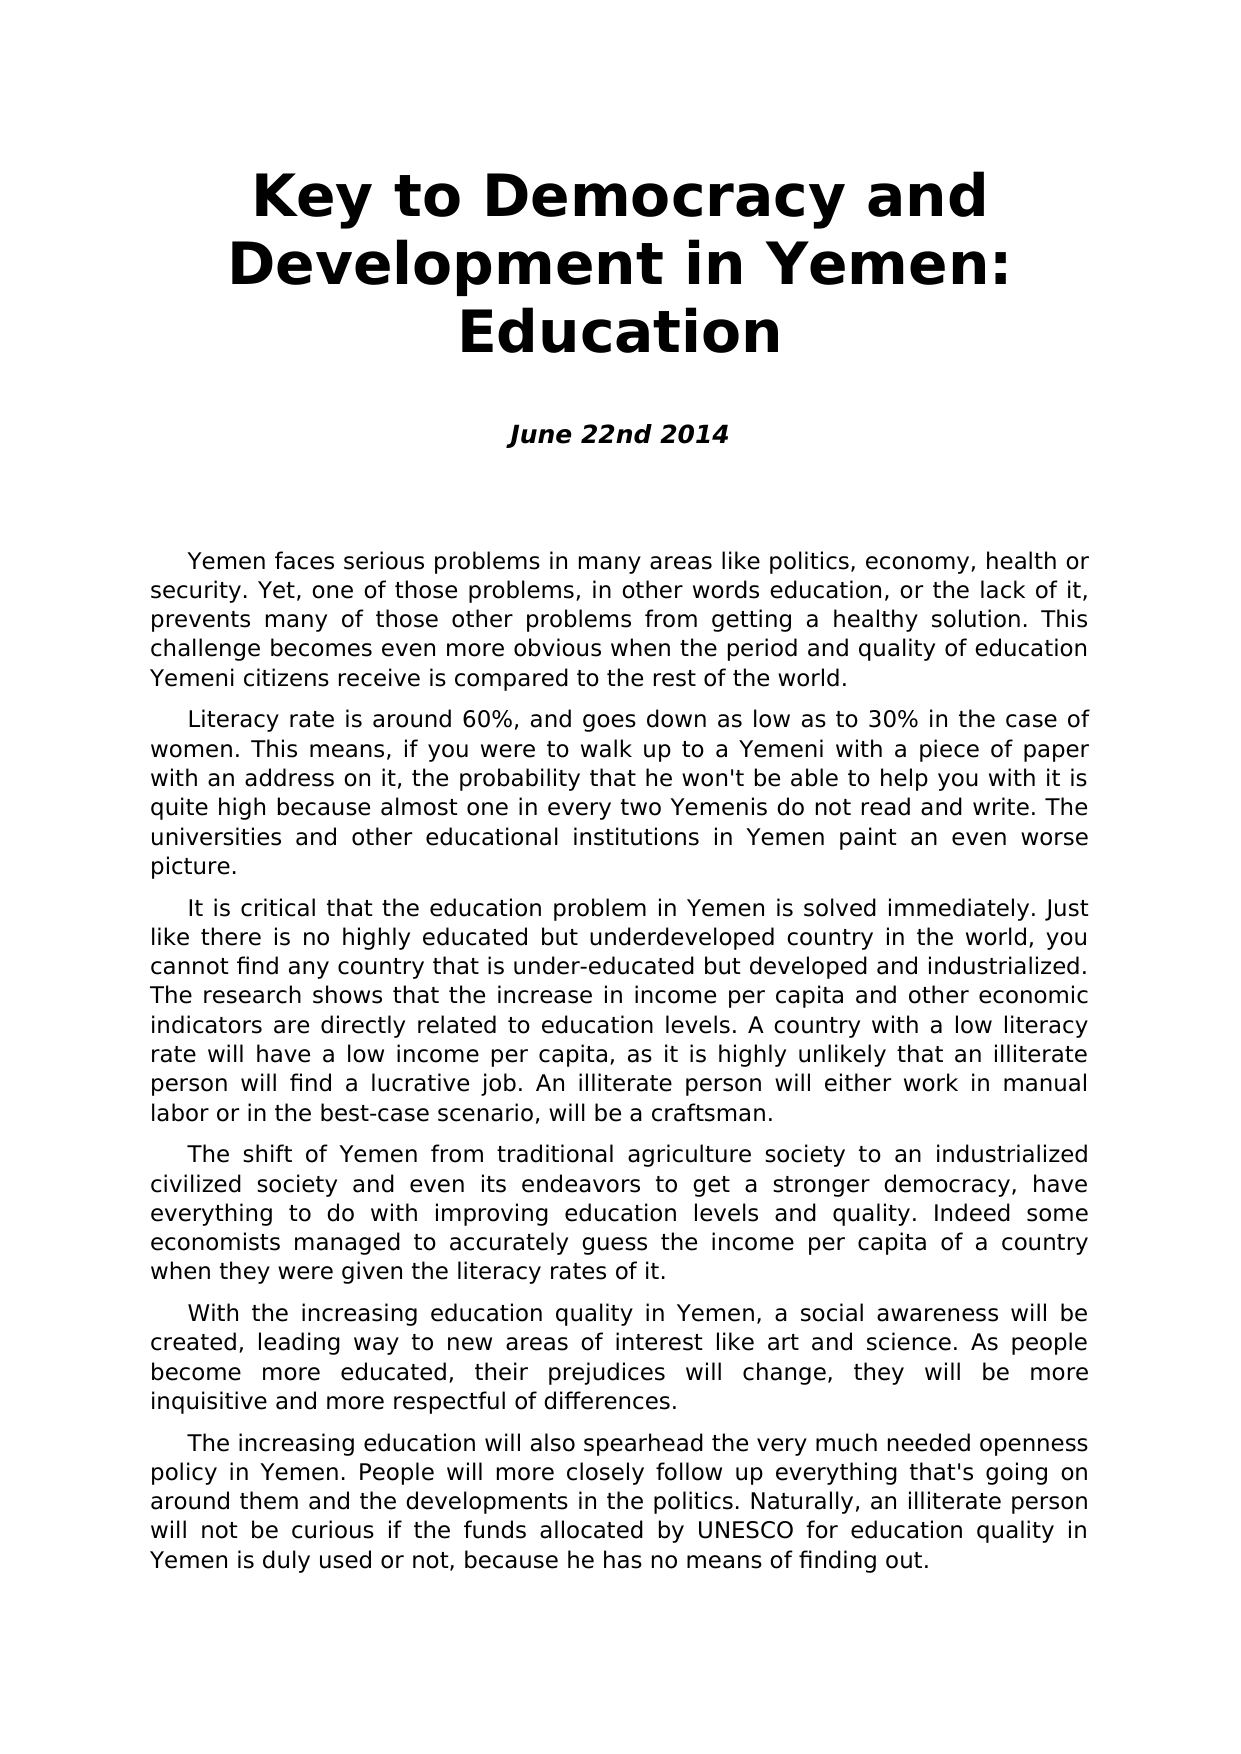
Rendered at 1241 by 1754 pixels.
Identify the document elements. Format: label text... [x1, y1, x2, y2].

subtitle Key to Democracy and Development in Yemen: Education [150, 162, 1090, 366]
text It is critical that the education problem in Yemen is solved immediately. Just like there is no highly educated but underdeveloped country in the world, you cannot find any country that is under-educated but developed and industrialized. The research shows that the increase in income per capita and other economic indicators are directly related to education levels. A country with a low literacy rate will have a low income per capita, as it is highly unlikely that an illiterate person will find a lucrative job. An illiterate person will either work in manual labor or in the best-case scenario, will be a craftsman. [150, 895, 1090, 1126]
text With the increasing education quality in Yemen, a social awareness will be created, leading way to new areas of interest like art and science. As people become more educated, their prejudices will change, they will be more inquisitive and more respectful of differences. [150, 1300, 1090, 1415]
text The shift of Yemen from traditional agriculture society to an industrialized civilized society and even its endeavors to get a stronger democracy, have everything to do with improving education levels and quality. Indeed some economists managed to accurately guess the income per capita of a country when they were given the literacy rates of it. [150, 1141, 1090, 1285]
text Literacy rate is around 60%, and goes down as low as to 30% in the case of women. This means, if you were to walk up to a Yemeni with a piece of paper with an address on it, the probability that he won't be able to help you with it is quite high because almost one in every two Yemenis do not read and write. The universities and other educational institutions in Yemen paint an even worse picture. [150, 707, 1090, 880]
text June 22nd 2014 [150, 421, 1090, 450]
text The increasing education will also spearhead the very much needed openness policy in Yemen. People will more closely follow up everything that's going on around them and the developments in the politics. Naturally, an illiterate person will not be curious if the funds allocated by UNESCO for education quality in Yemen is duly used or not, because he has no means of finding out. [150, 1430, 1090, 1574]
text Yemen faces serious problems in many areas like politics, economy, health or security. Yet, one of those problems, in other words education, or the lack of it, prevents many of those other problems from getting a healthy solution. This challenge becomes even more obvious when the period and quality of education Yemeni citizens receive is compared to the rest of the world. [150, 548, 1090, 692]
